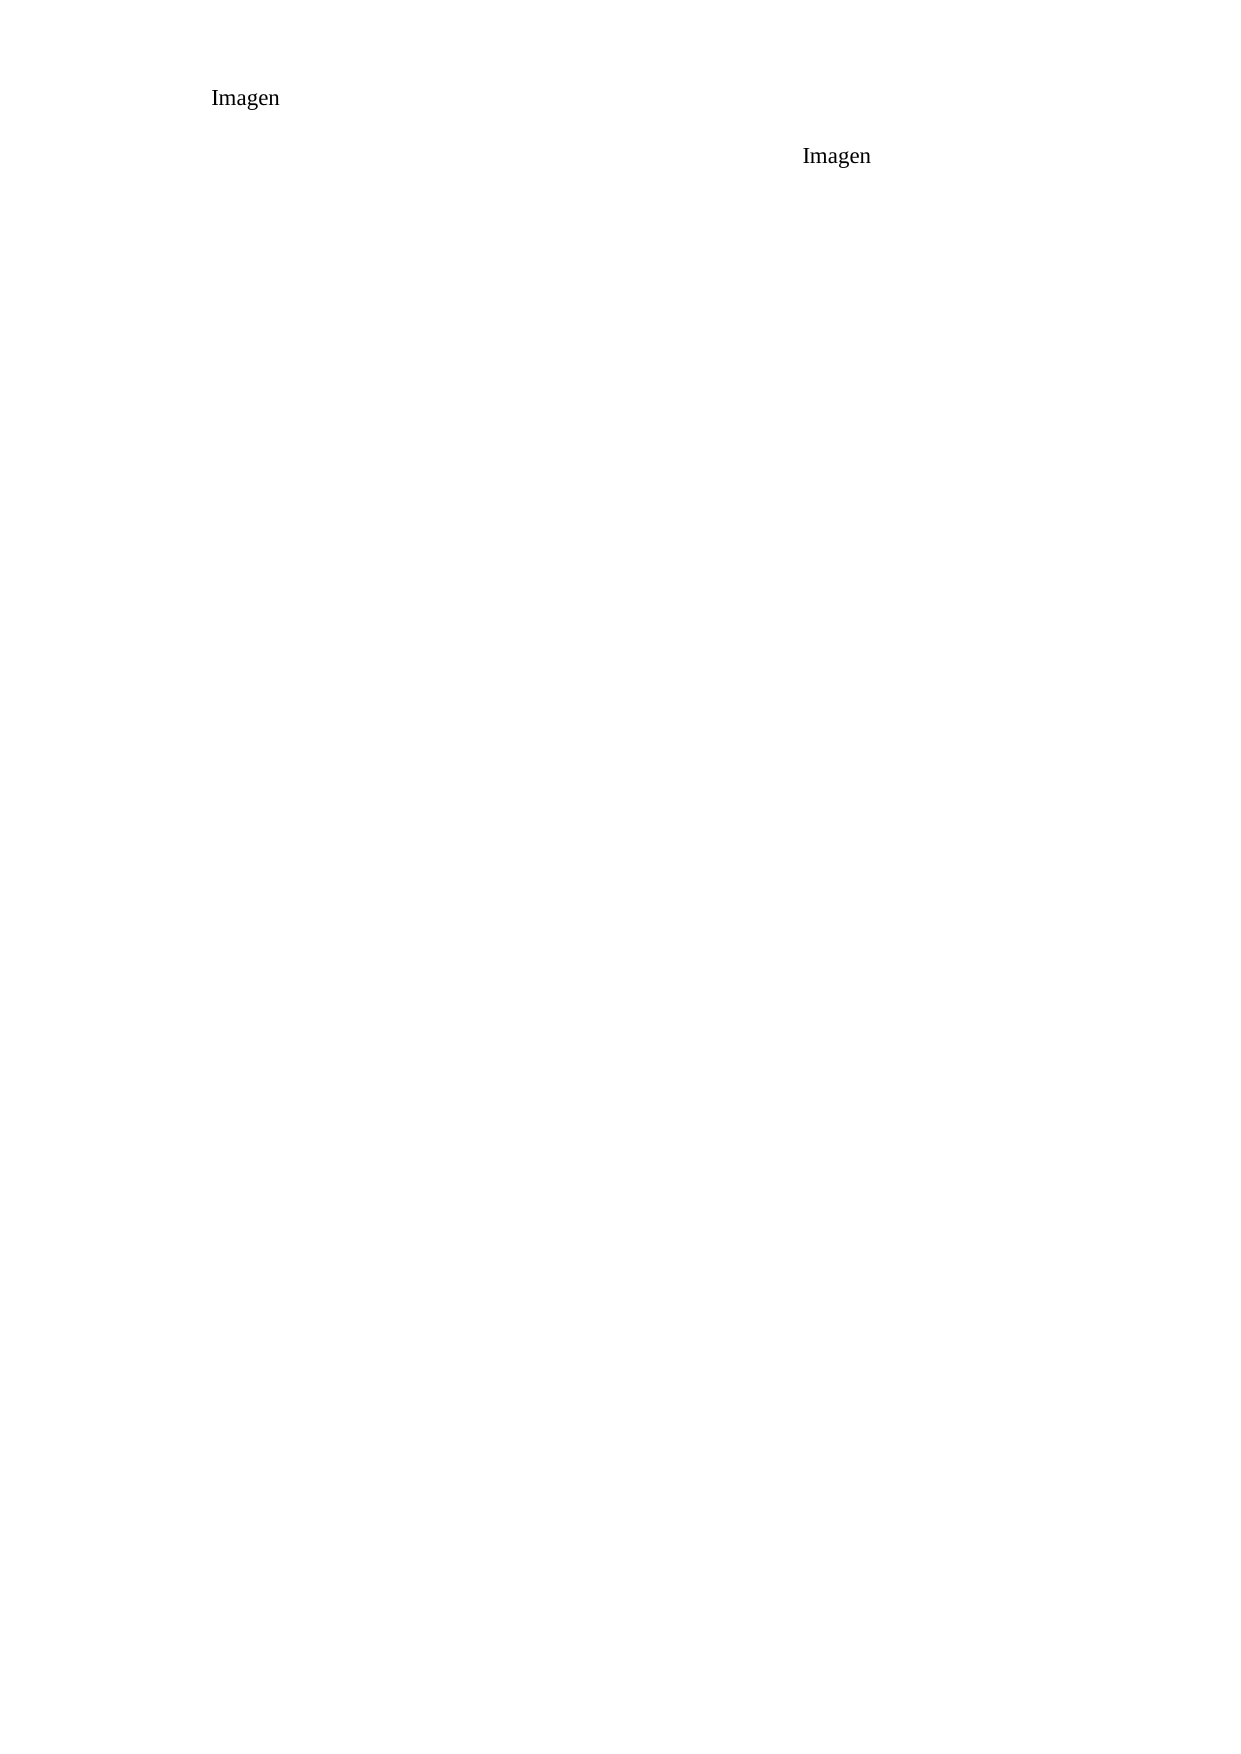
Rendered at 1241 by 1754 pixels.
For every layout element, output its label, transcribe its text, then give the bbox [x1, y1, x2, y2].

text Imagen [802, 142, 1092, 168]
text Imagen [211, 84, 501, 110]
